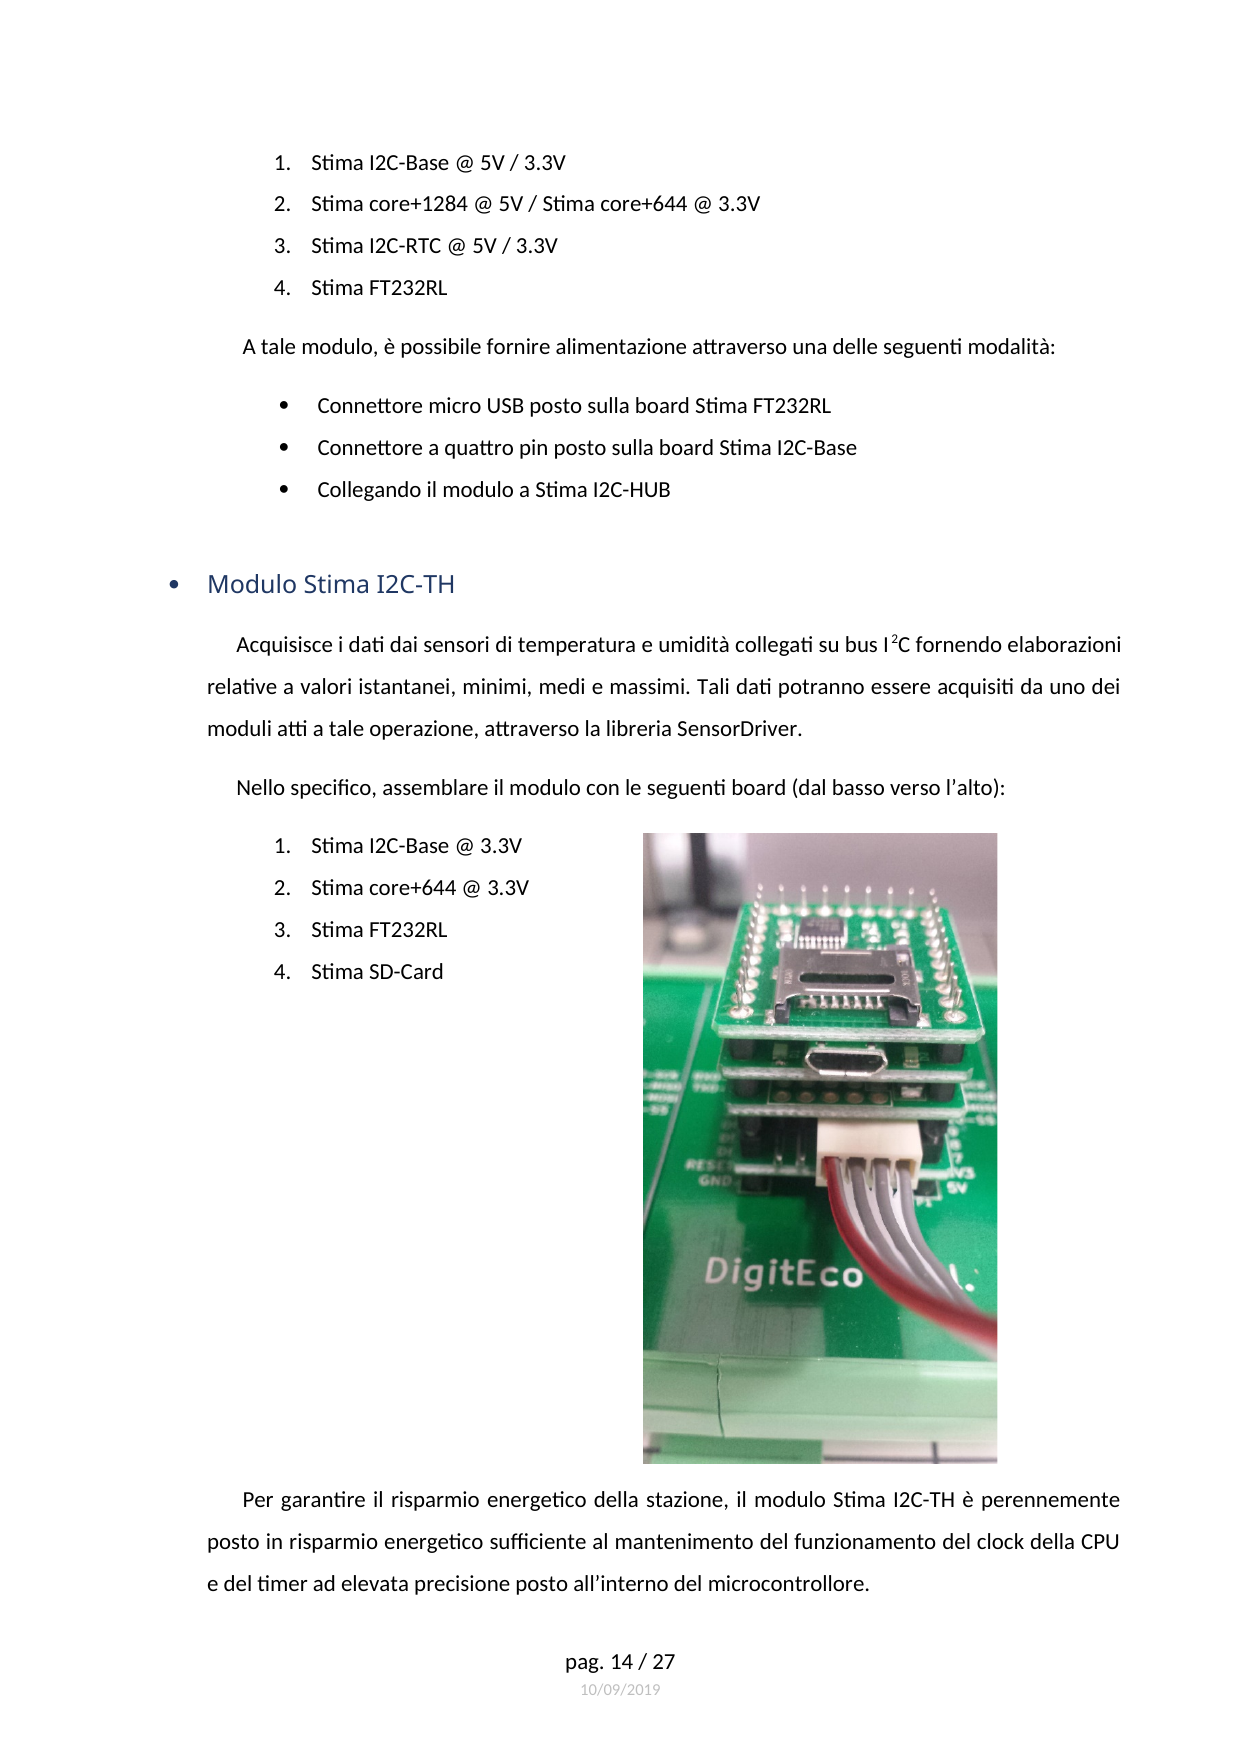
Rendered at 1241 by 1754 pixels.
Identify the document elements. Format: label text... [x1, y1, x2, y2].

text Per garantire il risparmio energetico della stazione, il modulo Stima I2C-TH è perennemente posto in risparmio energetico sufficiente al mantenimento del funzionamento del clock della CPU e del timer ad elevata precisione posto all’interno del microcontrollore. [207, 1485, 1122, 1597]
subtitle Modulo Stima I2C-TH [169, 567, 1122, 601]
list Stima FT232RL [274, 916, 643, 943]
list Stima SD-Card [274, 957, 643, 986]
list Connettore a quattro pin posto sulla board Stima I2C-Base [280, 433, 1122, 461]
list Stima core+644 @ 3.3V [274, 873, 643, 902]
list Stima I2C-Base @ 3.3V [274, 832, 1122, 859]
list [998, 916, 1122, 943]
text Acquisisce i dati dai sensori di temperatura e umidità collegati su bus I2C fornendo elaborazioni relative a valori istantanei, minimi, medi e massimi. Tali dati potranno essere acquisiti da uno dei moduli atti a tale operazione, attraverso la libreria SensorDriver. [207, 630, 1122, 742]
list Connettore micro USB posto sulla board Stima FT232RL [280, 391, 1122, 419]
picture [643, 833, 998, 1464]
list Stima core+1284 @ 5V / Stima core+644 @ 3.3V [274, 189, 1122, 218]
text Nello specifico, assemblare il modulo con le seguenti board (dal basso verso l’alto): [207, 773, 1122, 801]
list [998, 873, 1122, 902]
list Stima FT232RL [274, 273, 1122, 302]
list Stima I2C-RTC @ 5V / 3.3V [274, 232, 1122, 259]
list Stima I2C-Base @ 5V / 3.3V [274, 148, 1122, 176]
text A tale modulo, è possibile fornire alimentazione attraverso una delle seguenti modalità: [207, 332, 1122, 360]
list [998, 957, 1122, 986]
list Collegando il modulo a Stima I2C-HUB [280, 475, 1122, 503]
